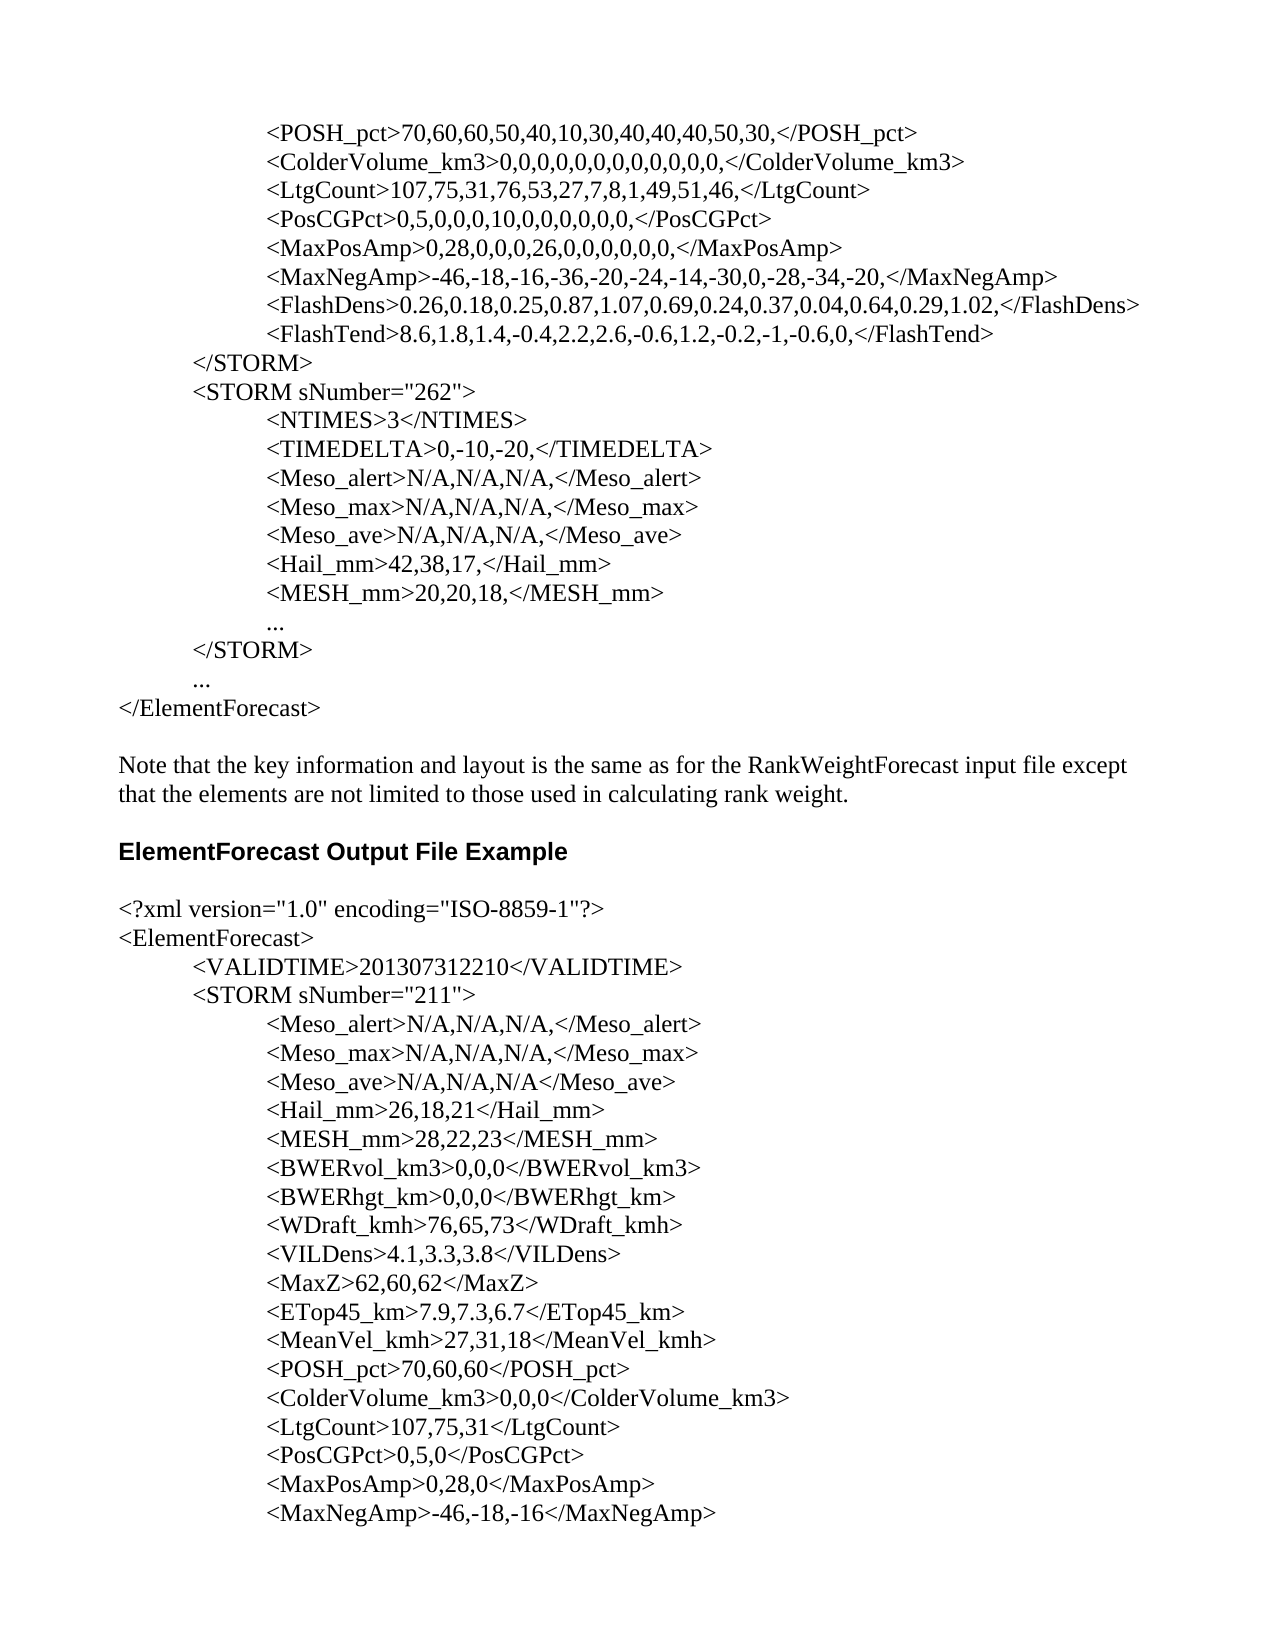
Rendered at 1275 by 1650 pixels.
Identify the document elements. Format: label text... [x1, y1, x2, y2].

text <PosCGPct>0,5,0</PosCGPct> [118, 1441, 1157, 1469]
text <VALIDTIME>201307312210</VALIDTIME> [118, 952, 1157, 981]
text <Meso_alert>N/A,N/A,N/A,</Meso_alert> [118, 1009, 1157, 1038]
text <BWERvol_km3>0,0,0</BWERvol_km3> [118, 1153, 1157, 1182]
text <Meso_ave>N/A,N/A,N/A,</Meso_ave> [118, 521, 1157, 549]
text <STORM sNumber="211"> [118, 981, 1157, 1009]
text <ElementForecast> [118, 923, 1157, 952]
text <Meso_max>N/A,N/A,N/A,</Meso_max> [118, 1038, 1157, 1067]
text <STORM sNumber="262"> [118, 377, 1157, 406]
text <ColderVolume_km3>0,0,0</ColderVolume_km3> [118, 1383, 1157, 1412]
text <MESH_mm>28,22,23</MESH_mm> [118, 1124, 1157, 1153]
text <ETop45_km>7.9,7.3,6.7</ETop45_km> [118, 1297, 1157, 1326]
text <FlashDens>0.26,0.18,0.25,0.87,1.07,0.69,0.24,0.37,0.04,0.64,0.29,1.02,</FlashDens> [118, 291, 1157, 319]
text <POSH_pct>70,60,60</POSH_pct> [118, 1354, 1157, 1383]
text <MESH_mm>20,20,18,</MESH_mm> [118, 578, 1157, 607]
text <BWERhgt_km>0,0,0</BWERhgt_km> [118, 1182, 1157, 1211]
text <Meso_max>N/A,N/A,N/A,</Meso_max> [118, 492, 1157, 521]
text <MeanVel_kmh>27,31,18</MeanVel_kmh> [118, 1326, 1157, 1354]
text <WDraft_kmh>76,65,73</WDraft_kmh> [118, 1211, 1157, 1239]
text <NTIMES>3</NTIMES> [118, 406, 1157, 434]
text <LtgCount>107,75,31,76,53,27,7,8,1,49,51,46,</LtgCount> [118, 176, 1157, 204]
text <Meso_alert>N/A,N/A,N/A,</Meso_alert> [118, 463, 1157, 492]
text <MaxPosAmp>0,28,0,0,0,26,0,0,0,0,0,0,</MaxPosAmp> [118, 233, 1157, 262]
text ... [118, 607, 1157, 636]
text <MaxZ>62,60,62</MaxZ> [118, 1268, 1157, 1297]
text </STORM> [118, 636, 1157, 664]
text Note that the key information and layout is the same as for the RankWeightForecast input file except that the elements are not limited to those used in calculating rank weight. [118, 751, 1157, 808]
text <VILDens>4.1,3.3,3.8</VILDens> [118, 1239, 1157, 1268]
text <MaxNegAmp>-46,-18,-16,-36,-20,-24,-14,-30,0,-28,-34,-20,</MaxNegAmp> [118, 262, 1157, 291]
text <Hail_mm>42,38,17,</Hail_mm> [118, 549, 1157, 578]
text </STORM> [118, 348, 1157, 377]
text <POSH_pct>70,60,60,50,40,10,30,40,40,40,50,30,</POSH_pct> [118, 118, 1157, 147]
text <?xml version="1.0" encoding="ISO-8859-1"?> [118, 894, 1157, 923]
text ElementForecast Output File Example [118, 837, 1157, 866]
text <LtgCount>107,75,31</LtgCount> [118, 1412, 1157, 1441]
text <PosCGPct>0,5,0,0,0,10,0,0,0,0,0,0,</PosCGPct> [118, 204, 1157, 233]
text <MaxPosAmp>0,28,0</MaxPosAmp> [118, 1469, 1157, 1498]
text <ColderVolume_km3>0,0,0,0,0,0,0,0,0,0,0,0,</ColderVolume_km3> [118, 147, 1157, 176]
text </ElementForecast> [118, 693, 1157, 722]
text <TIMEDELTA>0,-10,-20,</TIMEDELTA> [118, 434, 1157, 463]
text <Hail_mm>26,18,21</Hail_mm> [118, 1096, 1157, 1124]
text <MaxNegAmp>-46,-18,-16</MaxNegAmp> [118, 1498, 1157, 1527]
text <FlashTend>8.6,1.8,1.4,-0.4,2.2,2.6,-0.6,1.2,-0.2,-1,-0.6,0,</FlashTend> [118, 319, 1157, 348]
text <Meso_ave>N/A,N/A,N/A</Meso_ave> [118, 1067, 1157, 1096]
text ... [118, 664, 1157, 693]
